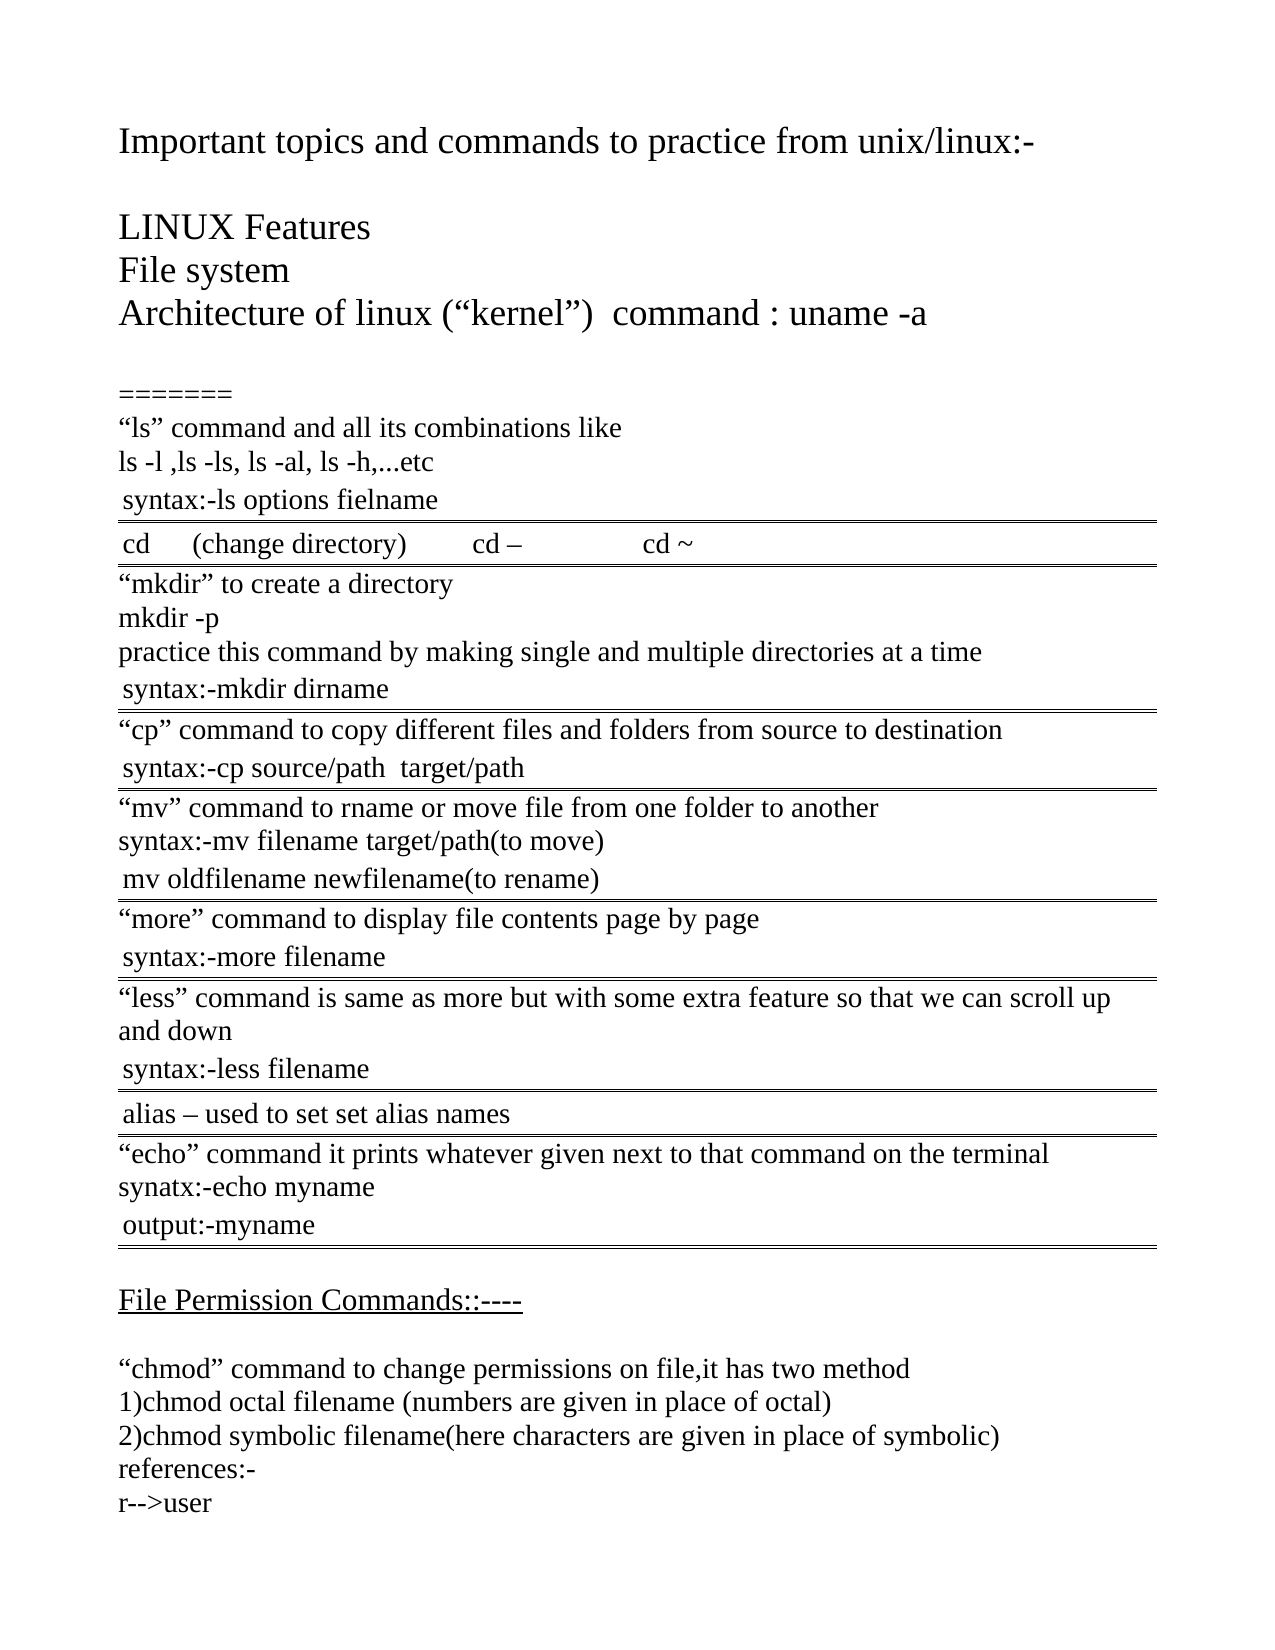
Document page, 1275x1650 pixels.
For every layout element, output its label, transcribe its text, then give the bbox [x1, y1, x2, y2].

text 2)chmod symbolic filename(here characters are given in place of symbolic) [118, 1418, 1157, 1451]
text mv oldfilename newfilename(to rename) [118, 857, 1157, 899]
text Architecture of linux (“kernel”) command : uname -a [118, 291, 1157, 334]
text “cp” command to copy different files and folders from source to destination [118, 713, 1157, 745]
text “less” command is same as more but with some extra feature so that we can scroll up and down [118, 981, 1157, 1047]
text synatx:-echo myname [118, 1169, 1157, 1203]
text syntax:-less filename [118, 1047, 1157, 1089]
text ======= [118, 377, 1157, 410]
text r-->user [118, 1485, 1157, 1518]
text “chmod” command to change permissions on file,it has two method [118, 1351, 1157, 1384]
text “mv” command to rname or move file from one folder to another [118, 791, 1157, 823]
text “mkdir” to create a directory [118, 567, 1157, 600]
text “more” command to display file contents page by page [118, 902, 1157, 935]
text “ls” command and all its combinations like [118, 410, 1157, 444]
text syntax:-more filename [118, 935, 1157, 977]
text cd (change directory) cd – cd ~ [118, 523, 1157, 564]
text 1)chmod octal filename (numbers are given in place of octal) [118, 1384, 1157, 1418]
text ls -l ,ls -ls, ls -al, ls -h,...etc [118, 444, 1157, 477]
text output:-myname [118, 1203, 1157, 1245]
text LINUX Features [118, 204, 1157, 247]
text syntax:-ls options fielname [118, 477, 1157, 520]
text “echo” command it prints whatever given next to that command on the terminal [118, 1137, 1157, 1169]
text practice this command by making single and multiple directories at a time [118, 634, 1157, 667]
text syntax:-mv filename target/path(to move) [118, 823, 1157, 857]
text syntax:-cp source/path target/path [118, 745, 1157, 788]
text File system [118, 247, 1157, 291]
text mkdir -p [118, 600, 1157, 634]
text alias – used to set set alias names [118, 1092, 1157, 1134]
text Important topics and commands to practice from unix/linux:- [118, 118, 1157, 161]
text references:- [118, 1451, 1157, 1485]
text File Permission Commands::---- [118, 1281, 1157, 1317]
text syntax:-mkdir dirname [118, 667, 1157, 709]
